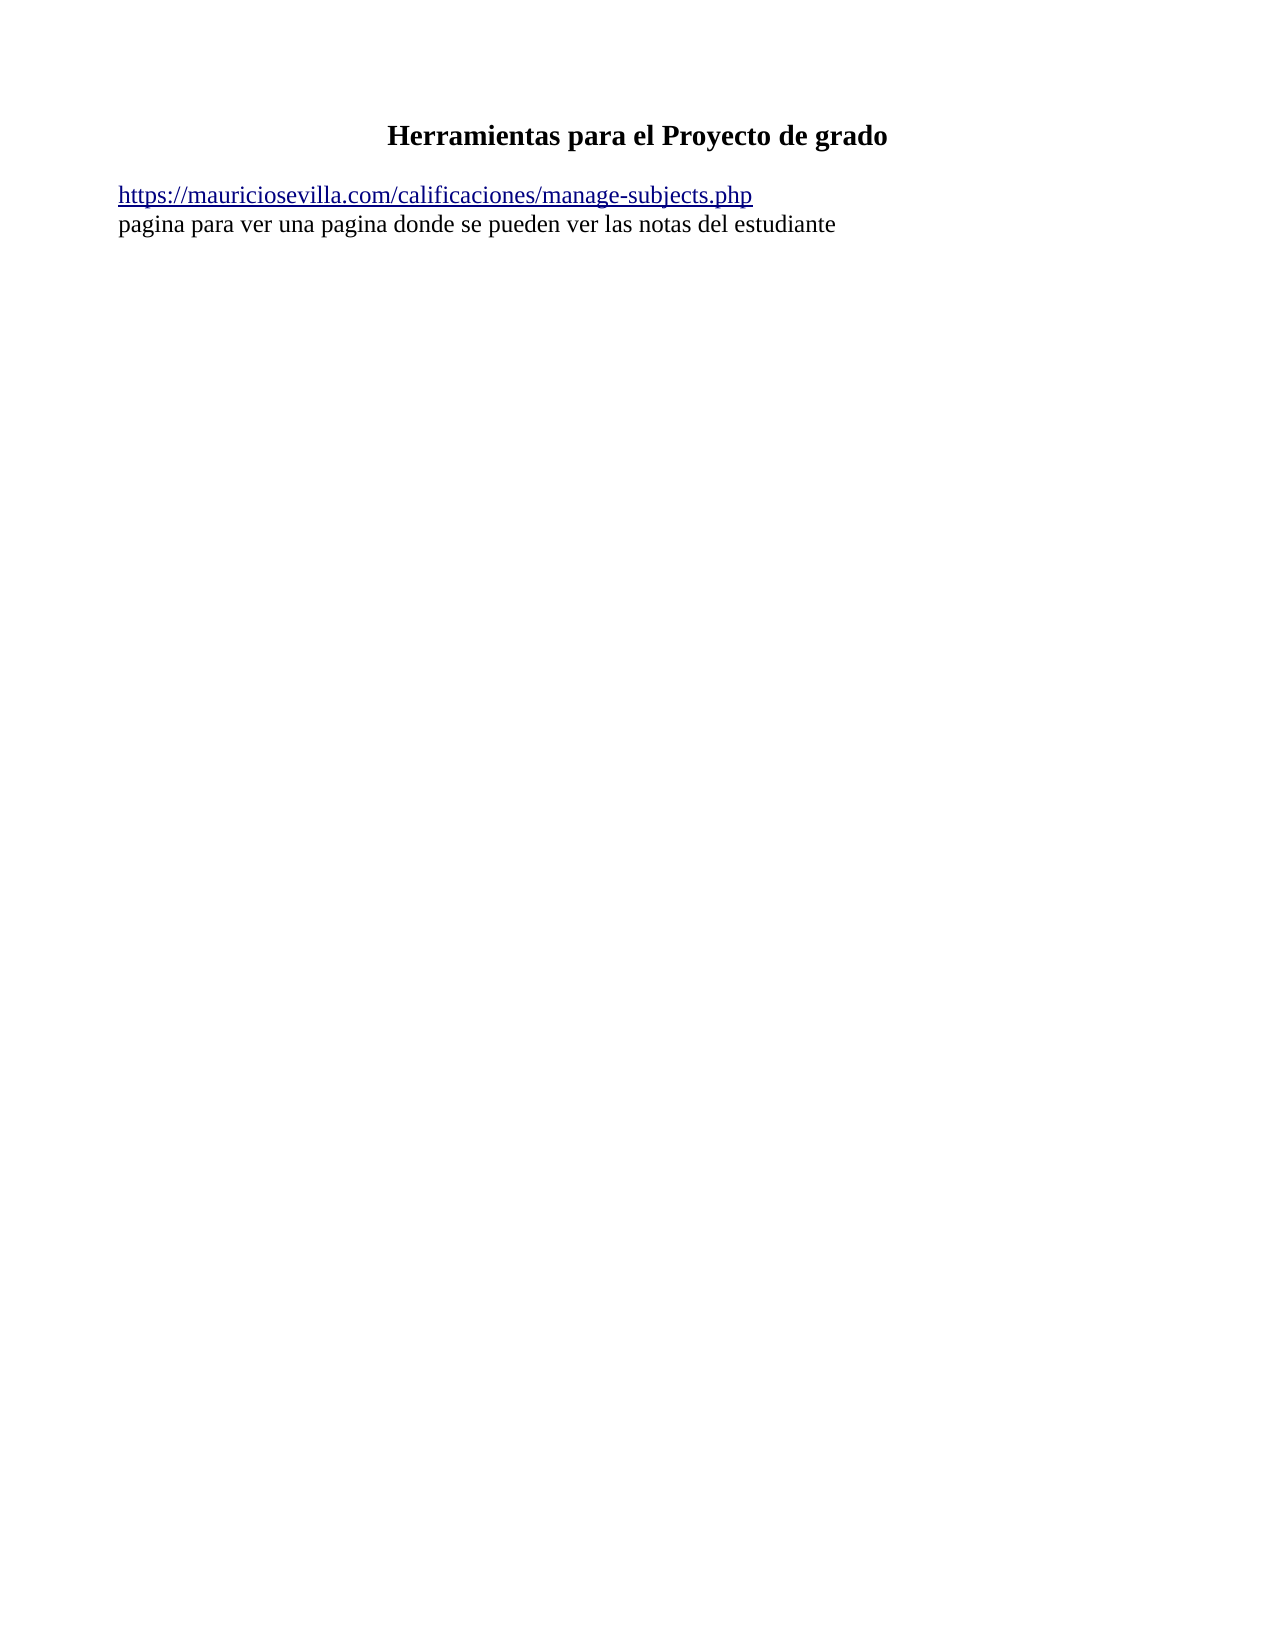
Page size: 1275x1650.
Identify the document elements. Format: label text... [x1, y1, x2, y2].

text pagina para ver una pagina donde se pueden ver las notas del estudiante [118, 209, 1157, 238]
text https://mauriciosevilla.com/calificaciones/manage-subjects.php [118, 180, 1157, 209]
text Herramientas para el Proyecto de grado [118, 118, 1157, 152]
